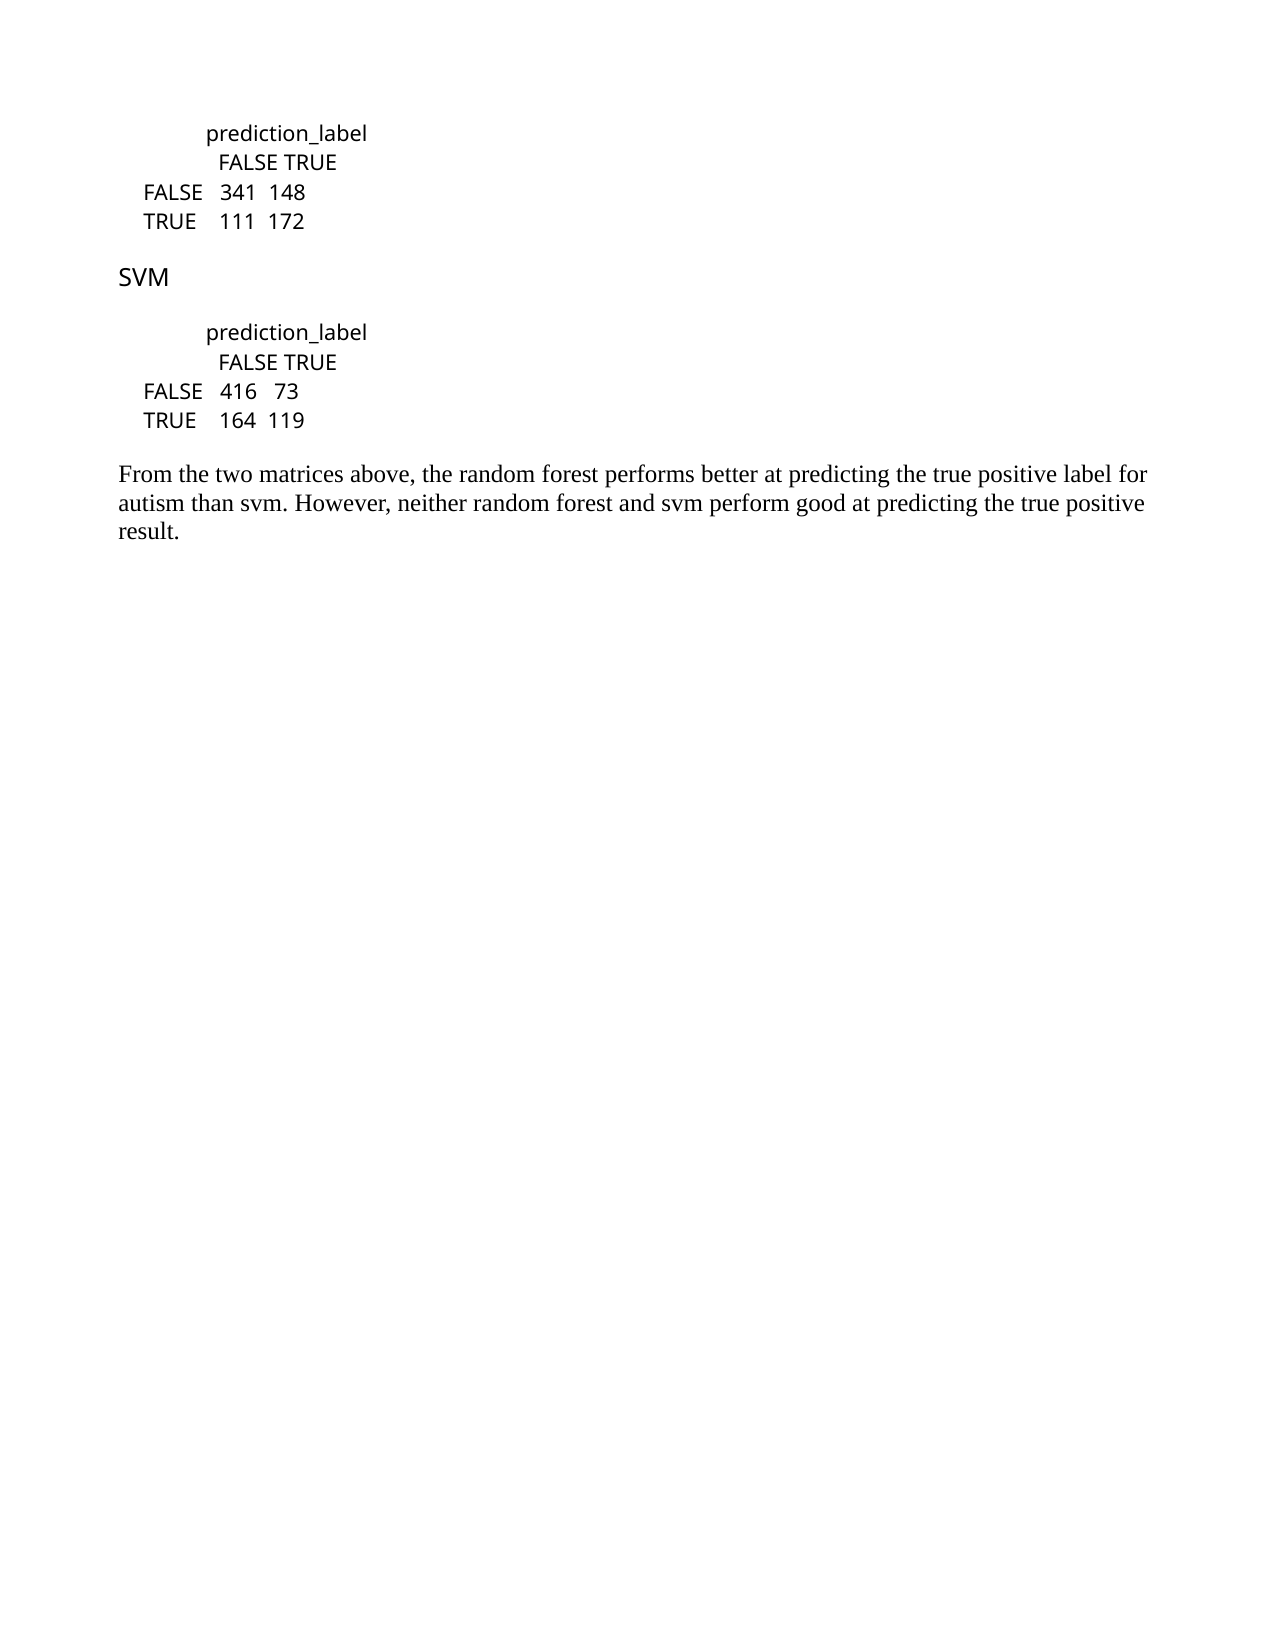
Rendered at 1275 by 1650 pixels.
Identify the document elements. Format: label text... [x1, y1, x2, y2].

text prediction_label [118, 317, 1157, 347]
text FALSE TRUE [118, 148, 1157, 177]
text TRUE 111 172 [118, 207, 1157, 236]
text TRUE 164 119 [118, 406, 1157, 435]
text SVM [118, 260, 1157, 294]
text FALSE 341 148 [118, 177, 1157, 207]
text From the two matrices above, the random forest performs better at predicting the true positive label for autism than svm. However, neither random forest and svm perform good at predicting the true positive result. [118, 459, 1157, 545]
text FALSE 416 73 [118, 376, 1157, 406]
text FALSE TRUE [118, 347, 1157, 376]
text prediction_label [118, 118, 1157, 148]
